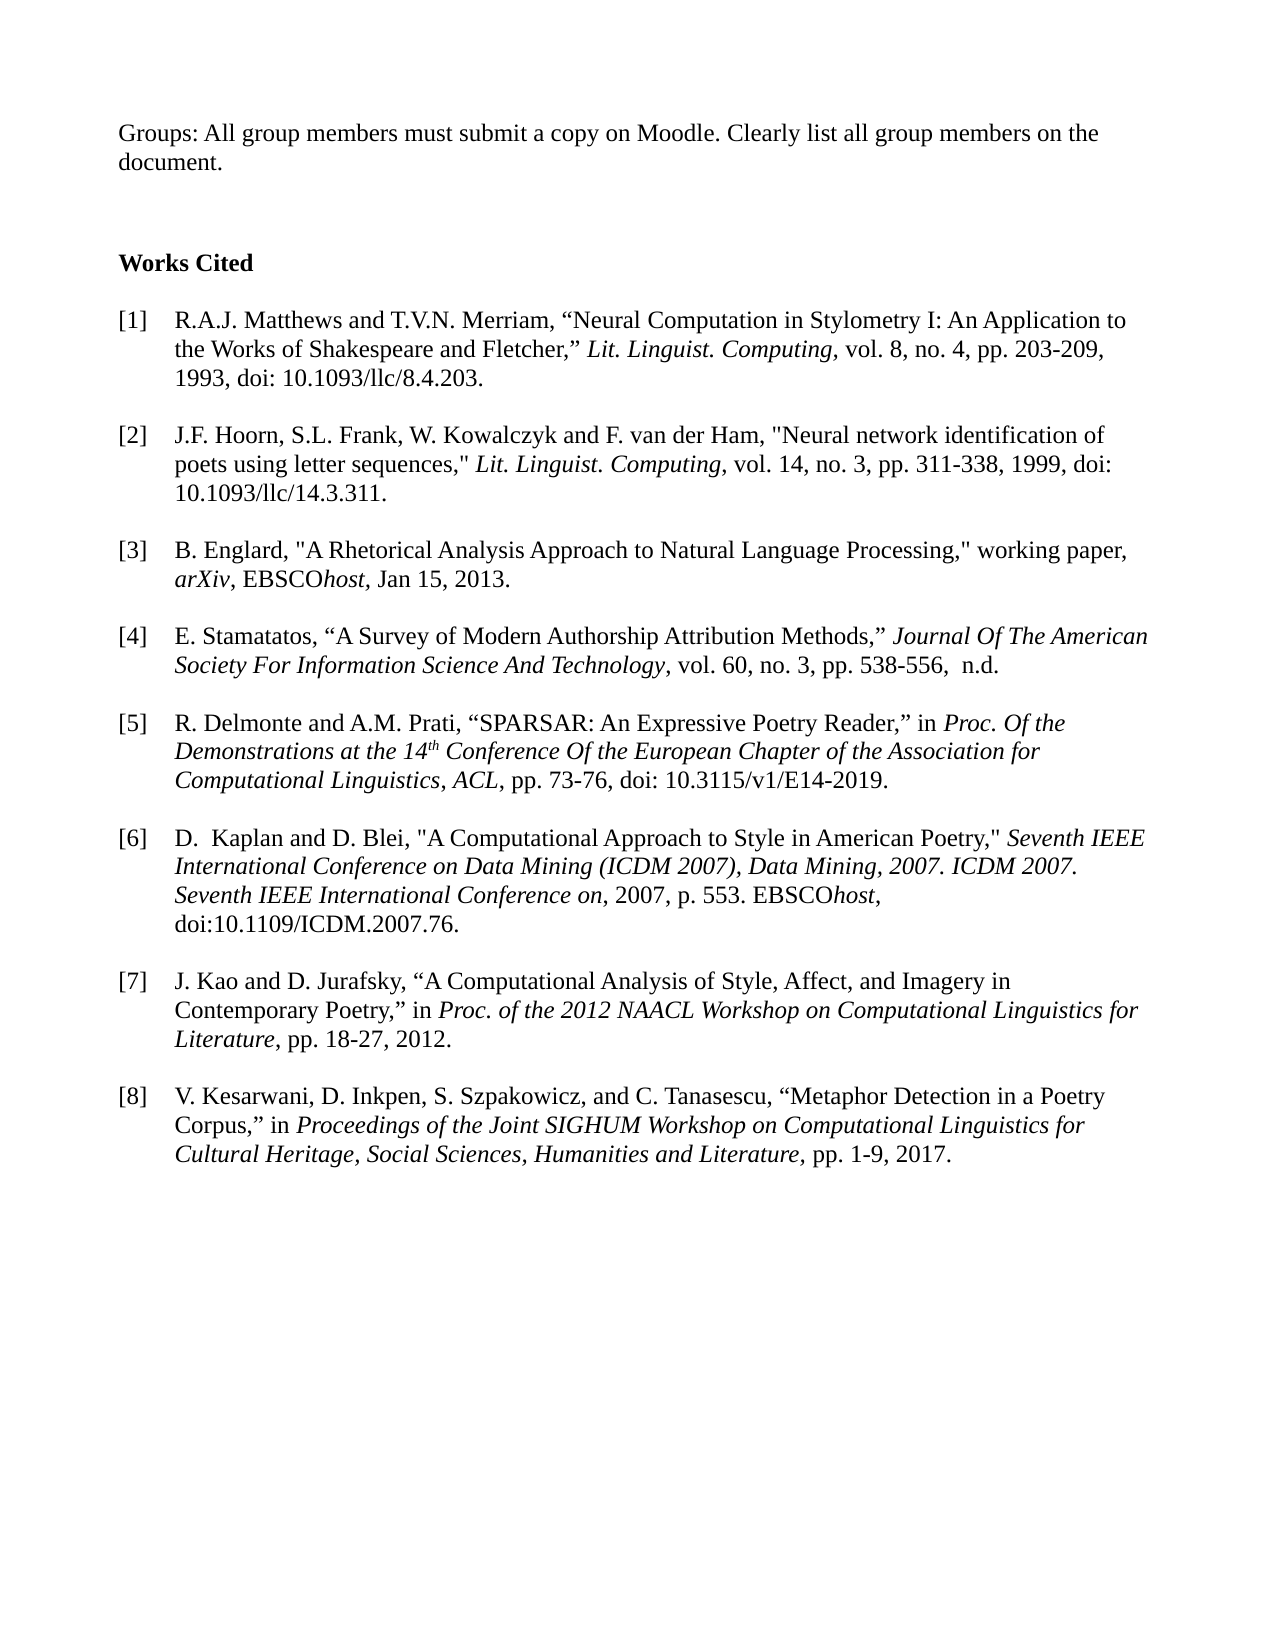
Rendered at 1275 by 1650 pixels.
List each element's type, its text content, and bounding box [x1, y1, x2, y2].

text [3] B. Englard, "A Rhetorical Analysis Approach to Natural Language Processing," working paper, arXiv, EBSCOhost, Jan 15, 2013. [118, 535, 1157, 593]
text [4] E. Stamatatos, “A Survey of Modern Authorship Attribution Methods,” Journal Of The American Society For Information Science And Technology, vol. 60, no. 3, pp. 538-556, n.d. [118, 621, 1157, 679]
text Groups: All group members must submit a copy on Moodle. Clearly list all group members on the document. [118, 118, 1157, 176]
text [5] R. Delmonte and A.M. Prati, “SPARSAR: An Expressive Poetry Reader,” in Proc. Of the Demonstrations at the 14th Conference Of the European Chapter of the Association for Computational Linguistics, ACL, pp. 73-76, doi: 10.3115/v1/E14-2019. [118, 708, 1157, 794]
text [7] J. Kao and D. Jurafsky, “A Computational Analysis of Style, Affect, and Imagery in Contemporary Poetry,” in Proc. of the 2012 NAACL Workshop on Computational Linguistics for Literature, pp. 18-27, 2012. [118, 966, 1157, 1053]
text [1] R.A.J. Matthews and T.V.N. Merriam, “Neural Computation in Stylometry I: An Application to the Works of Shakespeare and Fletcher,” Lit. Linguist. Computing, vol. 8, no. 4, pp. 203-209, 1993, doi: 10.1093/llc/8.4.203. [118, 305, 1157, 391]
text [2] J.F. Hoorn, S.L. Frank, W. Kowalczyk and F. van der Ham, "Neural network identification of poets using letter sequences," Lit. Linguist. Computing, vol. 14, no. 3, pp. 311-338, 1999, doi: 10.1093/llc/14.3.311. [118, 420, 1157, 506]
text Works Cited [118, 248, 1157, 276]
text [6] D. Kaplan and D. Blei, "A Computational Approach to Style in American Poetry," Seventh IEEE International Conference on Data Mining (ICDM 2007), Data Mining, 2007. ICDM 2007. Seventh IEEE International Conference on, 2007, p. 553. EBSCOhost, doi:10.1109/ICDM.2007.76. [118, 823, 1157, 938]
text [8] V. Kesarwani, D. Inkpen, S. Szpakowicz, and C. Tanasescu, “Metaphor Detection in a Poetry Corpus,” in Proceedings of the Joint SIGHUM Workshop on Computational Linguistics for Cultural Heritage, Social Sciences, Humanities and Literature, pp. 1-9, 2017. [118, 1081, 1157, 1168]
